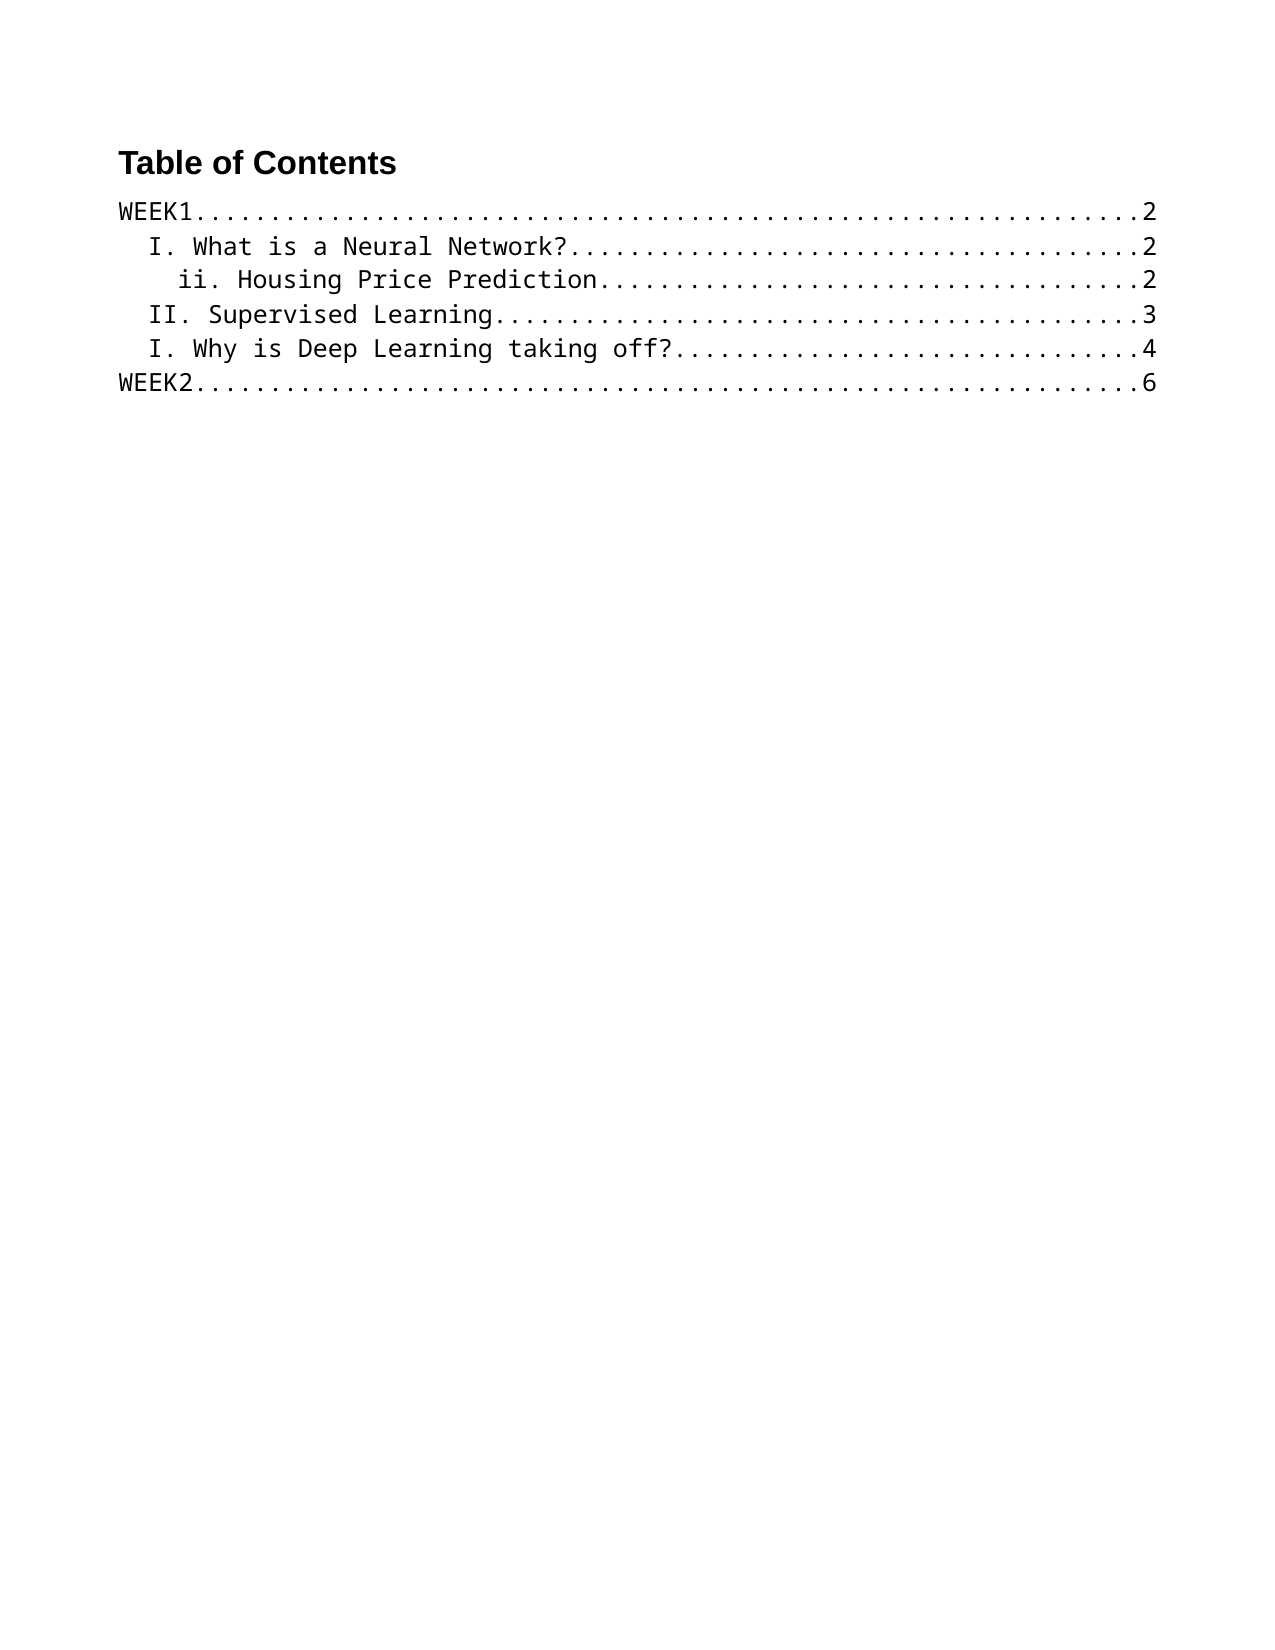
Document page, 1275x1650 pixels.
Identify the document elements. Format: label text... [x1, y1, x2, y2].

text I. Why is Deep Learning taking off? 4 [148, 330, 1157, 364]
text II. Supervised Learning 3 [148, 296, 1157, 330]
text WEEK1 2 [118, 194, 1157, 228]
text WEEK2 6 [118, 364, 1157, 398]
text ii. Housing Price Prediction 2 [177, 262, 1157, 296]
subtitle Table of Contents [118, 143, 1157, 182]
text I. What is a Neural Network? 2 [148, 228, 1157, 262]
